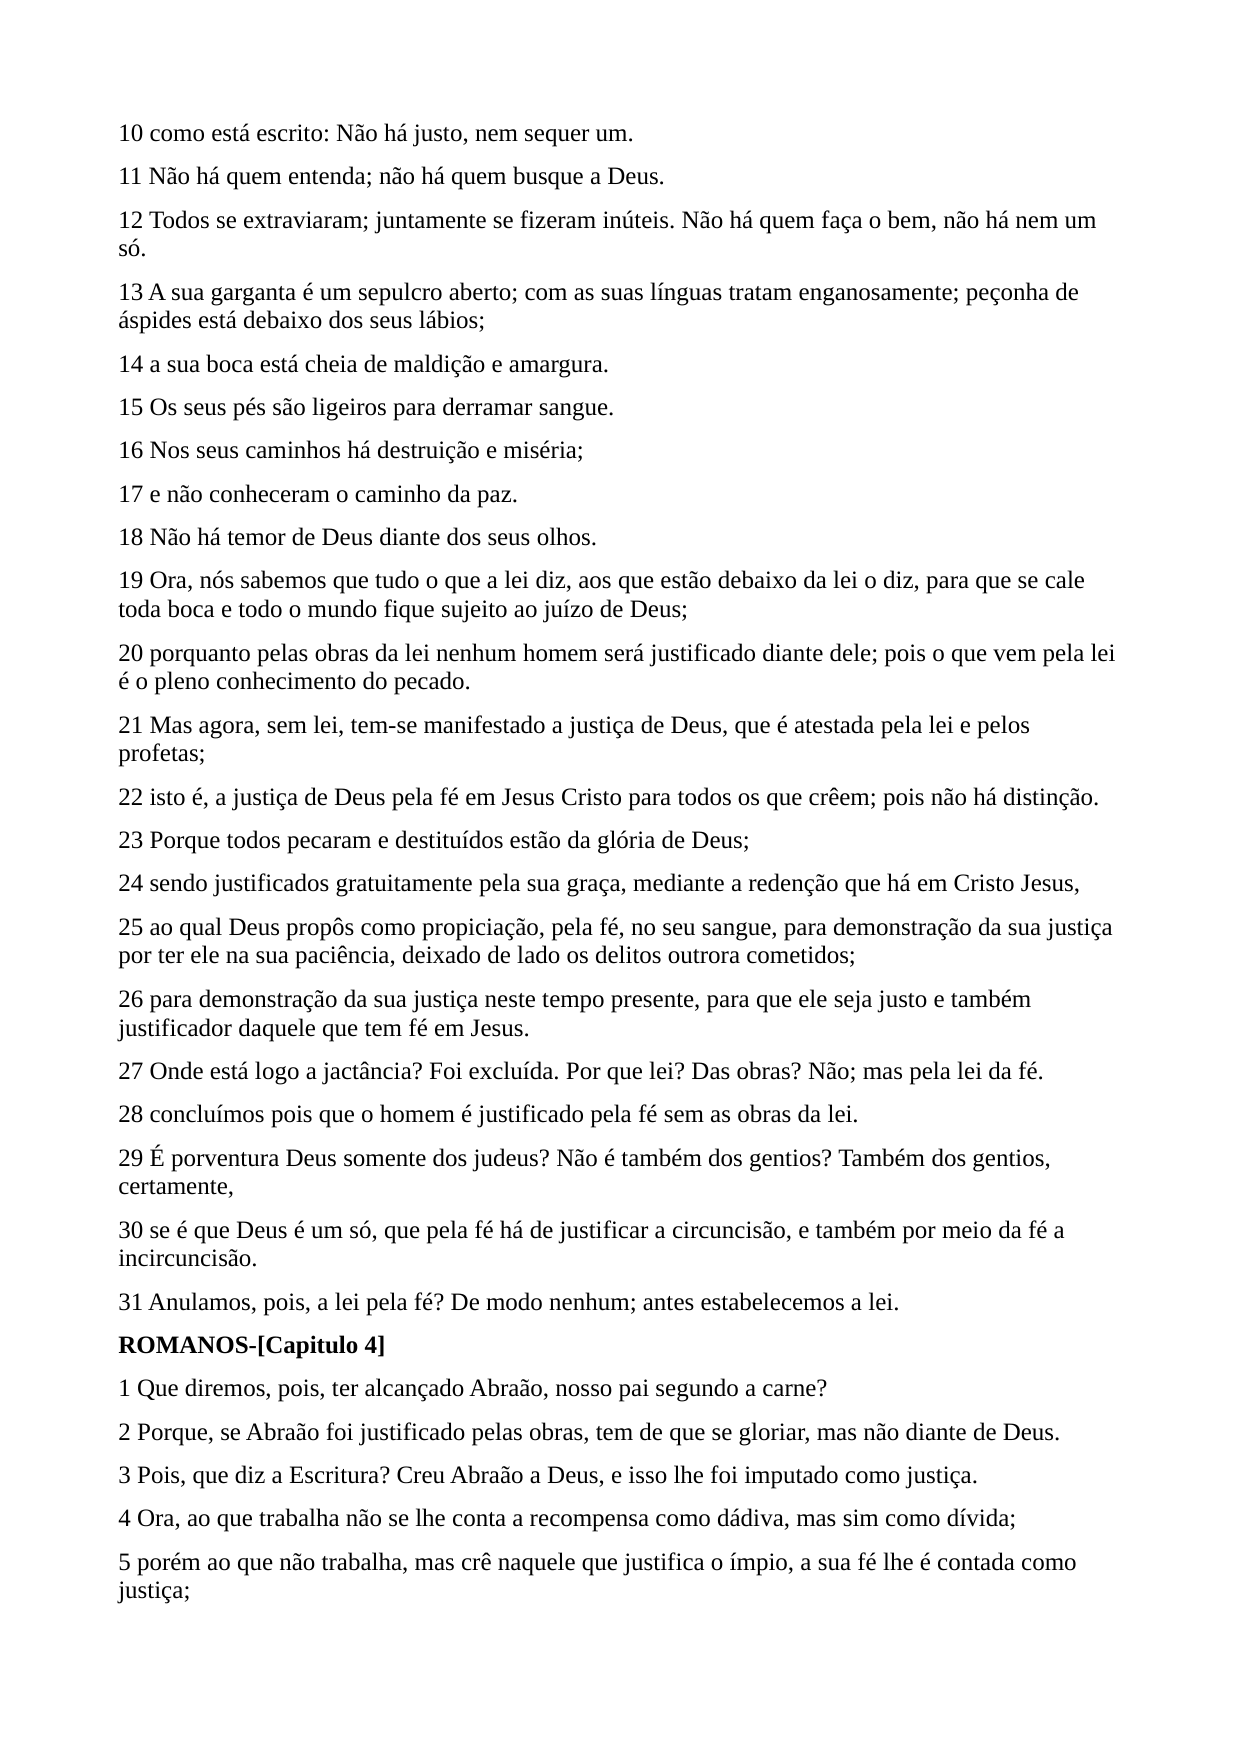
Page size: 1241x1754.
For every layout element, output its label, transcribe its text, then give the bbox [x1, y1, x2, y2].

text 14 a sua boca está cheia de maldição e amargura. [118, 349, 1122, 378]
text 15 Os seus pés são ligeiros para derramar sangue. [118, 392, 1122, 421]
text 30 se é que Deus é um só, que pela fé há de justificar a circuncisão, e também por meio da fé a incircuncisão. [118, 1215, 1122, 1272]
text 2 Porque, se Abraão foi justificado pelas obras, tem de que se gloriar, mas não diante de Deus. [118, 1417, 1122, 1446]
text 23 Porque todos pecaram e destituídos estão da glória de Deus; [118, 825, 1122, 854]
text 11 Não há quem entenda; não há quem busque a Deus. [118, 161, 1122, 190]
text 16 Nos seus caminhos há destruição e miséria; [118, 436, 1122, 464]
text 5 porém ao que não trabalha, mas crê naquele que justifica o ímpio, a sua fé lhe é contada como justiça; [118, 1547, 1122, 1604]
text 22 isto é, a justiça de Deus pela fé em Jesus Cristo para todos os que crêem; pois não há distinção. [118, 782, 1122, 811]
text 1 Que diremos, pois, ter alcançado Abraão, nosso pai segundo a carne? [118, 1373, 1122, 1402]
text 28 concluímos pois que o homem é justificado pela fé sem as obras da lei. [118, 1099, 1122, 1128]
text 31 Anulamos, pois, a lei pela fé? De modo nenhum; antes estabelecemos a lei. [118, 1287, 1122, 1316]
text 21 Mas agora, sem lei, tem-se manifestado a justiça de Deus, que é atestada pela lei e pelos profetas; [118, 710, 1122, 767]
text 17 e não conheceram o caminho da paz. [118, 479, 1122, 508]
text 25 ao qual Deus propôs como propiciação, pela fé, no seu sangue, para demonstração da sua justiça por ter ele na sua paciência, deixado de lado os delitos outrora cometidos; [118, 912, 1122, 969]
text ROMANOS-[Capitulo 4] [118, 1330, 1122, 1359]
text 10 como está escrito: Não há justo, nem sequer um. [118, 118, 1122, 147]
text 12 Todos se extraviaram; juntamente se fizeram inúteis. Não há quem faça o bem, não há nem um só. [118, 205, 1122, 262]
text 18 Não há temor de Deus diante dos seus olhos. [118, 522, 1122, 551]
text 26 para demonstração da sua justiça neste tempo presente, para que ele seja justo e também justificador daquele que tem fé em Jesus. [118, 984, 1122, 1041]
text 24 sendo justificados gratuitamente pela sua graça, mediante a redenção que há em Cristo Jesus, [118, 868, 1122, 897]
text 27 Onde está logo a jactância? Foi excluída. Por que lei? Das obras? Não; mas pela lei da fé. [118, 1056, 1122, 1085]
text 29 É porventura Deus somente dos judeus? Não é também dos gentios? Também dos gentios, certamente, [118, 1143, 1122, 1200]
text 19 Ora, nós sabemos que tudo o que a lei diz, aos que estão debaixo da lei o diz, para que se cale toda boca e todo o mundo fique sujeito ao juízo de Deus; [118, 566, 1122, 623]
text 3 Pois, que diz a Escritura? Creu Abraão a Deus, e isso lhe foi imputado como justiça. [118, 1460, 1122, 1489]
text 4 Ora, ao que trabalha não se lhe conta a recompensa como dádiva, mas sim como dívida; [118, 1503, 1122, 1532]
text 20 porquanto pelas obras da lei nenhum homem será justificado diante dele; pois o que vem pela lei é o pleno conhecimento do pecado. [118, 638, 1122, 695]
text 13 A sua garganta é um sepulcro aberto; com as suas línguas tratam enganosamente; peçonha de áspides está debaixo dos seus lábios; [118, 277, 1122, 334]
